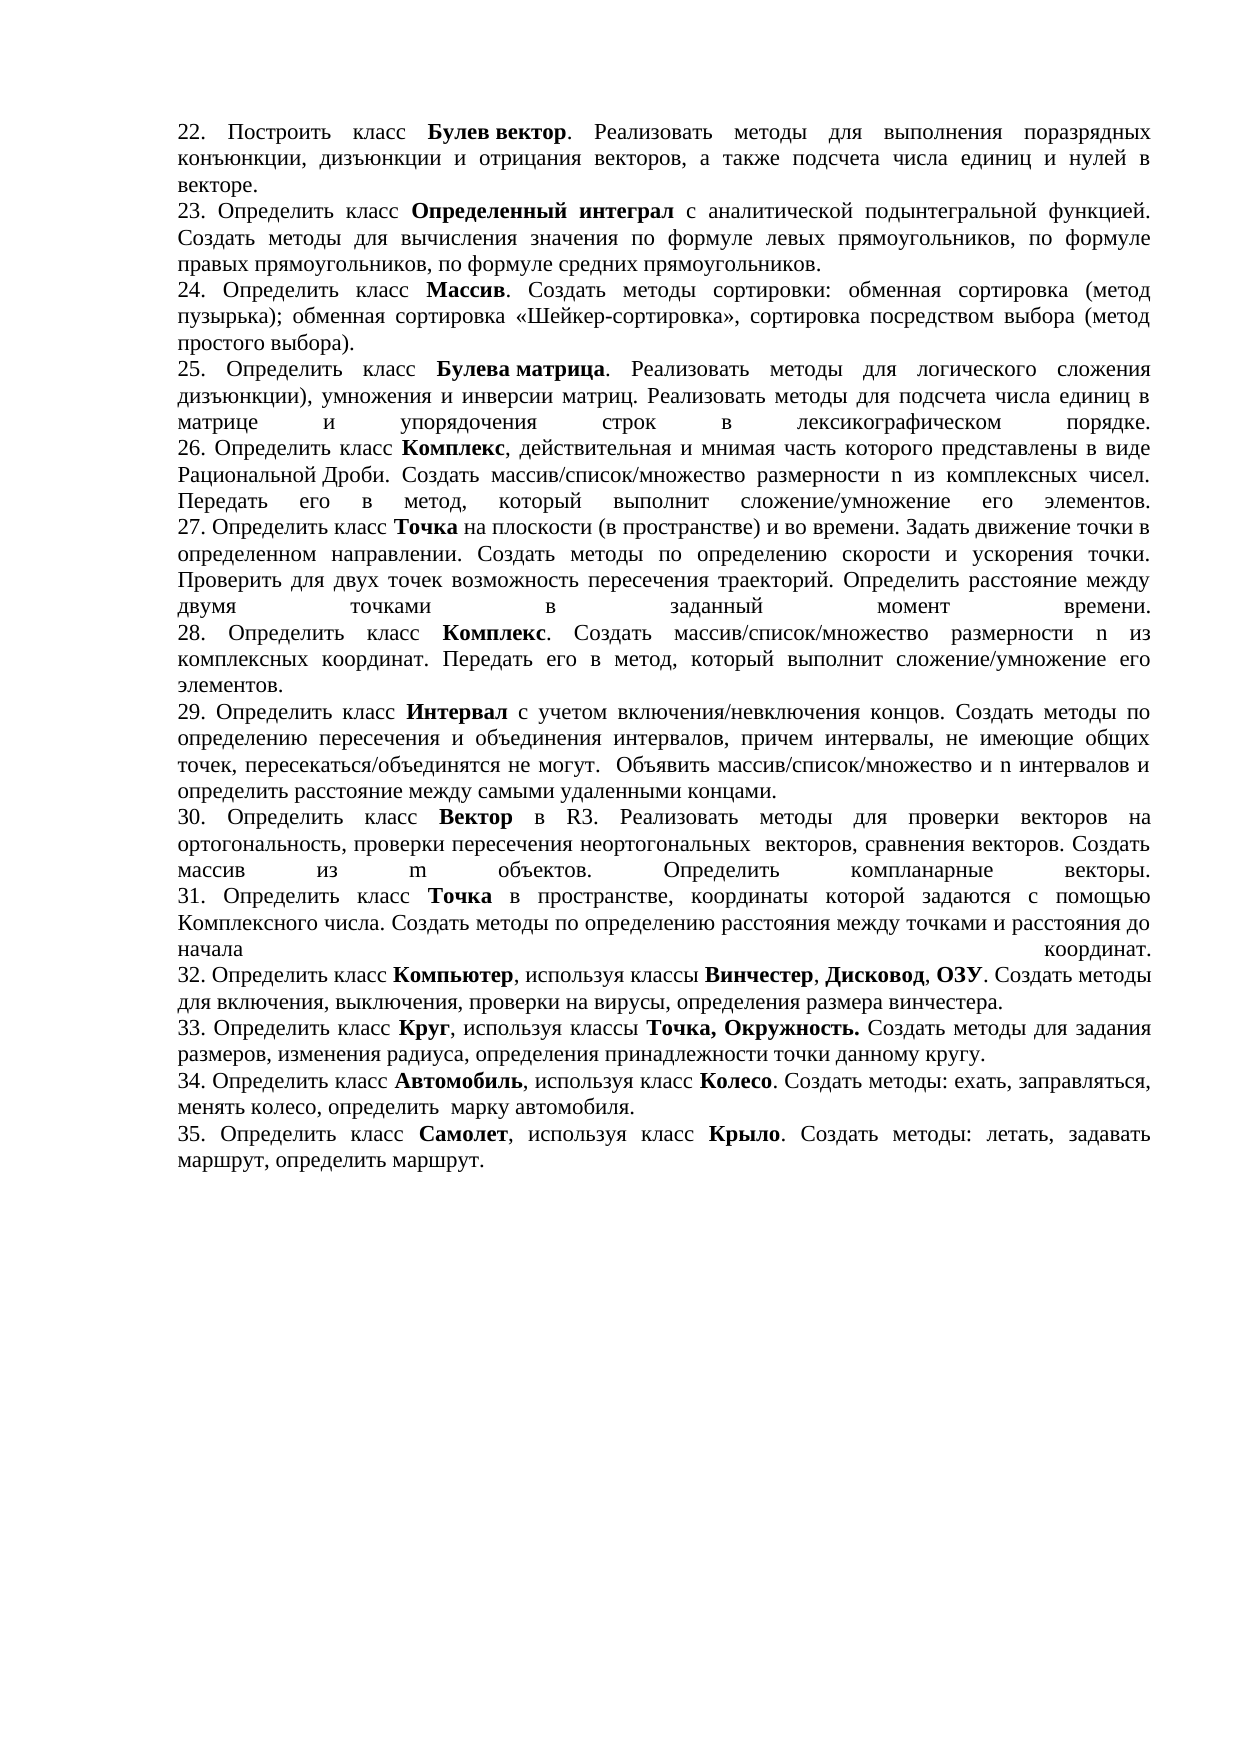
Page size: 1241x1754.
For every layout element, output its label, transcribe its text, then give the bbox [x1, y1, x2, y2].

text 23. Определить класс Определенный интеграл с аналитической подынтегральной функцией. Создать методы для вычисления значения по формуле левых прямоугольников, по формуле правых прямоугольников, по формуле средних прямоугольников. [177, 197, 1152, 276]
text 30. Определить класс Вектор в R3. Реализовать методы для проверки векторов на ортогональность, проверки пересечения неортогональных векторов, сравнения векторов. Создать массив из m объектов. Определить компланарные векторы. 31. Определить класс Точка в пространстве, координаты которой задаются с помощью Комплексного числа. Создать методы по определению расстояния между точками и расстояния до начала координат. 32. Определить класс Компьютер, используя классы Винчестер, Дисковод, ОЗУ. Создать методы для включения, выключения, проверки на вирусы, определения размера винчестера. [177, 803, 1152, 1014]
text 25. Определить класс Булева матрица. Реализовать методы для логического сложения дизъюнкции), умножения и инверсии матриц. Реализовать методы для подсчета числа единиц в матрице и упорядочения строк в лексикографическом порядке. 26. Определить класс Комплекс, действительная и мнимая часть которого представлены в виде Рациональной Дроби. Создать массив/список/множество размерности n из комплексных чисел. Передать его в метод, который выполнит сложение/умножение его элементов. 27. Определить класс Точка на плоскости (в пространстве) и во времени. Задать движение точки в определенном направлении. Создать методы по определению скорости и ускорения точки. Проверить для двух точек возможность пересечения траекторий. Определить расстояние между двумя точками в заданный момент времени. 28. Определить класс Комплекс. Создать массив/список/множество размерности n из комплексных координат. Передать его в метод, который выполнит сложение/умножение его элементов. 29. Определить класс Интервал с учетом включения/невключения концов. Создать методы по определению пересечения и объединения интервалов, причем интервалы, не имеющие общих точек, пересекаться/объединятся не могут. Объявить массив/список/множество и n интервалов и определить расстояние между самыми удаленными концами. [177, 355, 1152, 803]
text 22. Построить класс Булев вектор. Реализовать методы для выполнения поразрядных конъюнкции, дизъюнкции и отрицания векторов, а также подсчета числа единиц и нулей в векторе. [177, 118, 1152, 197]
text 33. Определить класс Круг, используя классы Точка, Окружность. Создать методы для задания размеров, изменения радиуса, определения принадлежности точки данному кругу. [177, 1014, 1152, 1067]
text 34. Определить класс Автомобиль, используя класс Колесо. Создать методы: ехать, заправляться, менять колесо, определить марку автомобиля. [177, 1067, 1152, 1119]
text 35. Определить класс Самолет, используя класс Крыло. Создать методы: летать, задавать маршрут, определить маршрут. [177, 1119, 1152, 1172]
text 24. Определить класс Массив. Создать методы сортировки: обменная сортировка (метод пузырька); обменная сортировка «Шейкер-сортировка», сортировка посредством выбора (метод простого выбора). [177, 276, 1152, 355]
